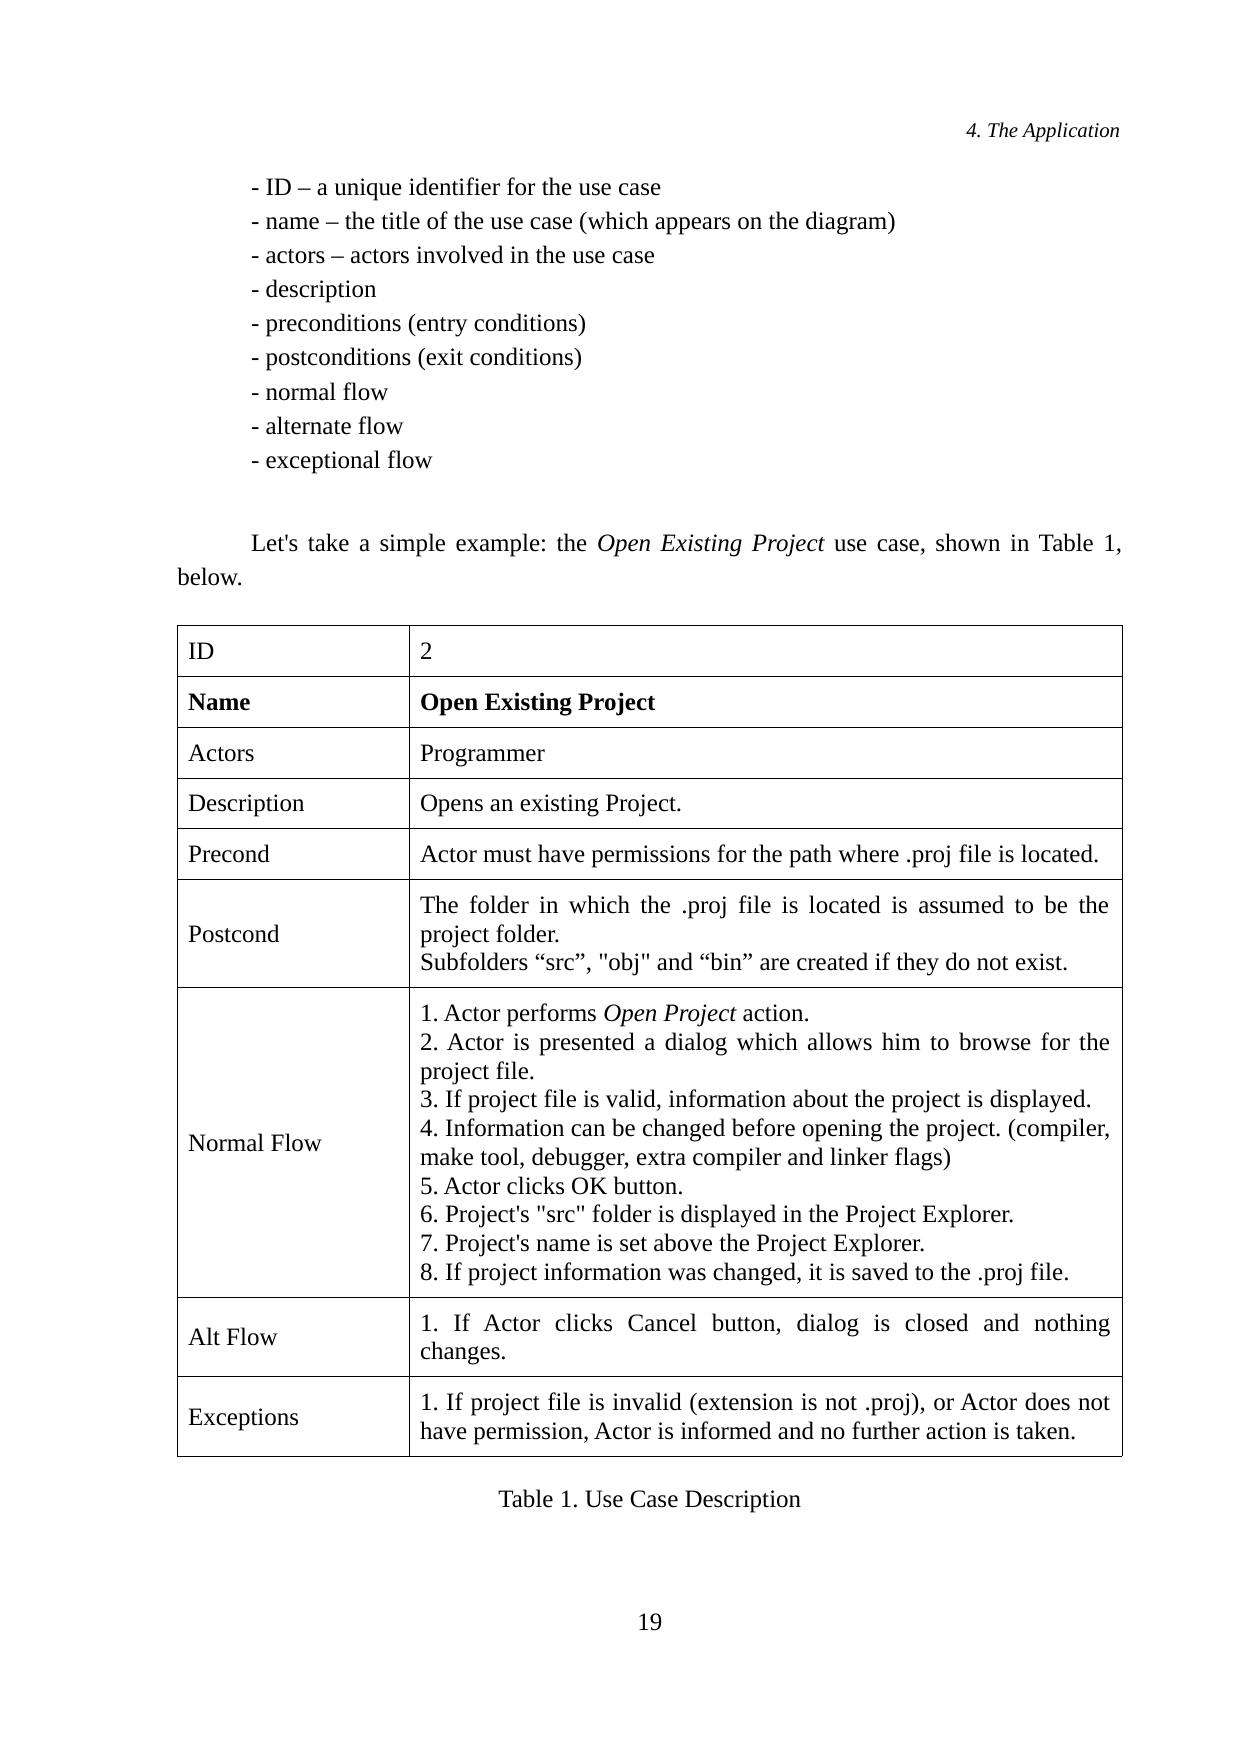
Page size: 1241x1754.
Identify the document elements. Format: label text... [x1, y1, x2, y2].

text - alternate flow [177, 411, 1122, 439]
table_cell Name [178, 677, 409, 727]
table_cell Open Existing Project [410, 677, 1122, 727]
table_cell The folder in which the .proj file is located is assumed to be the project folder. Subfolders “src”, "obj" and “bin” are created if they do not exist. [410, 880, 1122, 987]
table_header ID [178, 626, 409, 676]
table_cell Description [178, 779, 409, 828]
table_cell Alt Flow [178, 1298, 409, 1376]
text Table 1. Use Case Description [177, 1484, 1122, 1513]
text - exceptional flow [177, 445, 1122, 474]
table_cell Postcond [178, 880, 409, 987]
text - normal flow [177, 377, 1122, 405]
table_cell Actors [178, 728, 409, 777]
text - description [177, 274, 1122, 303]
text Let's take a simple example: the Open Existing Project use case, shown in Table 1, below. [177, 528, 1122, 591]
table_cell Programmer [410, 728, 1122, 777]
text - actors – actors involved in the use case [177, 240, 1122, 269]
text - name – the title of the use case (which appears on the diagram) [177, 206, 1122, 234]
table_cell Exceptions [178, 1377, 409, 1456]
table_header 2 [410, 626, 1122, 676]
text - preconditions (entry conditions) [177, 308, 1122, 337]
table_cell Opens an existing Project. [410, 779, 1122, 828]
text - ID – a unique identifier for the use case [177, 172, 1122, 200]
table_cell Precond [178, 829, 409, 879]
table_cell Normal Flow [178, 988, 409, 1297]
table_cell 1. Actor performs Open Project action. 2. Actor is presented a dialog which allows him to browse for the project file. 3. If project file is valid, information about the project is displayed. 4. Information can be changed before opening the project. (compiler, make tool, debugger, extra compiler and linker flags) 5. Actor clicks OK button. 6. Project's "src" folder is displayed in the Project Explorer. 7. Project's name is set above the Project Explorer. 8. If project information was changed, it is saved to the .proj file. [410, 988, 1122, 1297]
table_cell Actor must have permissions for the path where .proj file is located. [410, 829, 1122, 879]
table_cell 1. If Actor clicks Cancel button, dialog is closed and nothing changes. [410, 1298, 1122, 1376]
table_cell 1. If project file is invalid (extension is not .proj), or Actor does not have permission, Actor is informed and no further action is taken. [410, 1377, 1122, 1456]
text - postconditions (exit conditions) [177, 342, 1122, 371]
